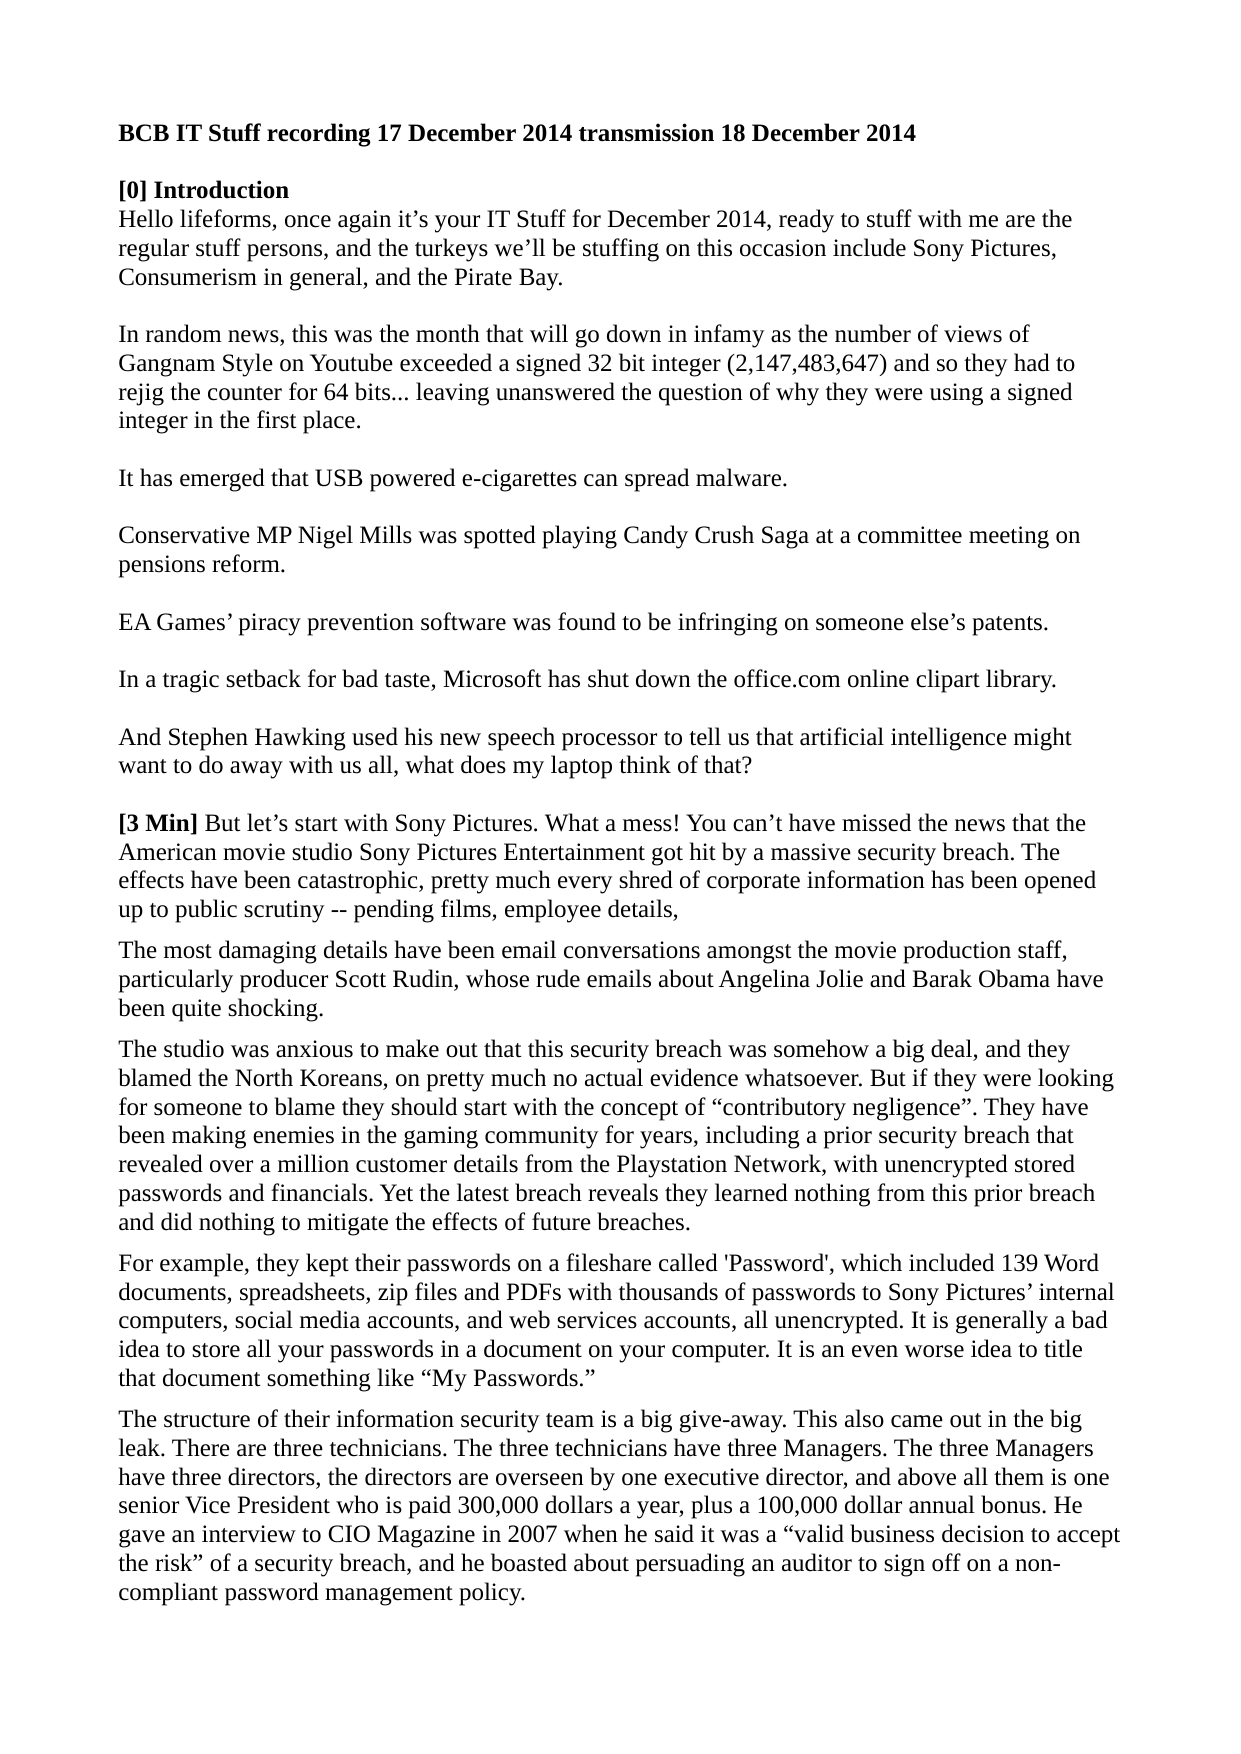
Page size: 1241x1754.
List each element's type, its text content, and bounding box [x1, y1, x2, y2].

text In a tragic setback for bad taste, Microsoft has shut down the office.com online clipart library. [118, 664, 1122, 693]
text Hello lifeforms, once again it’s your IT Stuff for December 2014, ready to stuff with me are the regular stuff persons, and the turkeys we’ll be stuffing on this occasion include Sony Pictures, Consumerism in general, and the Pirate Bay. [118, 204, 1122, 291]
text It has emerged that USB powered e-cigarettes can spread malware. [118, 463, 1122, 492]
text In random news, this was the month that will go down in infamy as the number of views of Gangnam Style on Youtube exceeded a signed 32 bit integer (2,147,483,647) and so they had to rejig the counter for 64 bits... leaving unanswered the question of why they were using a signed integer in the first place. [118, 319, 1122, 434]
text The most damaging details have been email conversations amongst the movie production staff, particularly producer Scott Rudin, whose rude emails about Angelina Jolie and Barak Obama have been quite shocking. [118, 936, 1122, 1022]
text For example, they kept their passwords on a fileshare called 'Password', which included 139 Word documents, spreadsheets, zip files and PDFs with thousands of passwords to Sony Pictures’ internal computers, social media accounts, and web services accounts, all unencrypted. It is generally a bad idea to store all your passwords in a document on your computer. It is an even worse idea to title that document something like “My Passwords.” [118, 1248, 1122, 1392]
text BCB IT Stuff recording 17 December 2014 transmission 18 December 2014 [118, 118, 1122, 147]
text EA Games’ piracy prevention software was found to be infringing on someone else’s patents. [118, 607, 1122, 636]
text Conservative MP Nigel Mills was spotted playing Candy Crush Saga at a committee meeting on pensions reform. [118, 521, 1122, 578]
text The structure of their information security team is a big give-away. This also came out in the big leak. There are three technicians. The three technicians have three Managers. The three Managers have three directors, the directors are overseen by one executive director, and above all them is one senior Vice President who is paid 300,000 dollars a year, plus a 100,000 dollar annual bonus. He gave an interview to CIO Magazine in 2007 when he said it was a “valid business decision to accept the risk” of a security breach, and he boasted about persuading an auditor to sign off on a non-compliant password management policy. [118, 1404, 1122, 1606]
text And Stephen Hawking used his new speech processor to tell us that artificial intelligence might want to do away with us all, what does my laptop think of that? [118, 722, 1122, 779]
text [3 Min] But let’s start with Sony Pictures. What a mess! You can’t have missed the news that the American movie studio Sony Pictures Entertainment got hit by a massive security breach. The effects have been catastrophic, pretty much every shred of corporate information has been opened up to public scrutiny -- pending films, employee details, [118, 808, 1122, 923]
text [0] Introduction [118, 176, 1122, 204]
text The studio was anxious to make out that this security breach was somehow a big deal, and they blamed the North Koreans, on pretty much no actual evidence whatsoever. But if they were looking for someone to blame they should start with the concept of “contributory negligence”. They have been making enemies in the gaming community for years, including a prior security breach that revealed over a million customer details from the Playstation Network, with unencrypted stored passwords and financials. Yet the latest breach reveals they learned nothing from this prior breach and did nothing to mitigate the effects of future breaches. [118, 1034, 1122, 1236]
